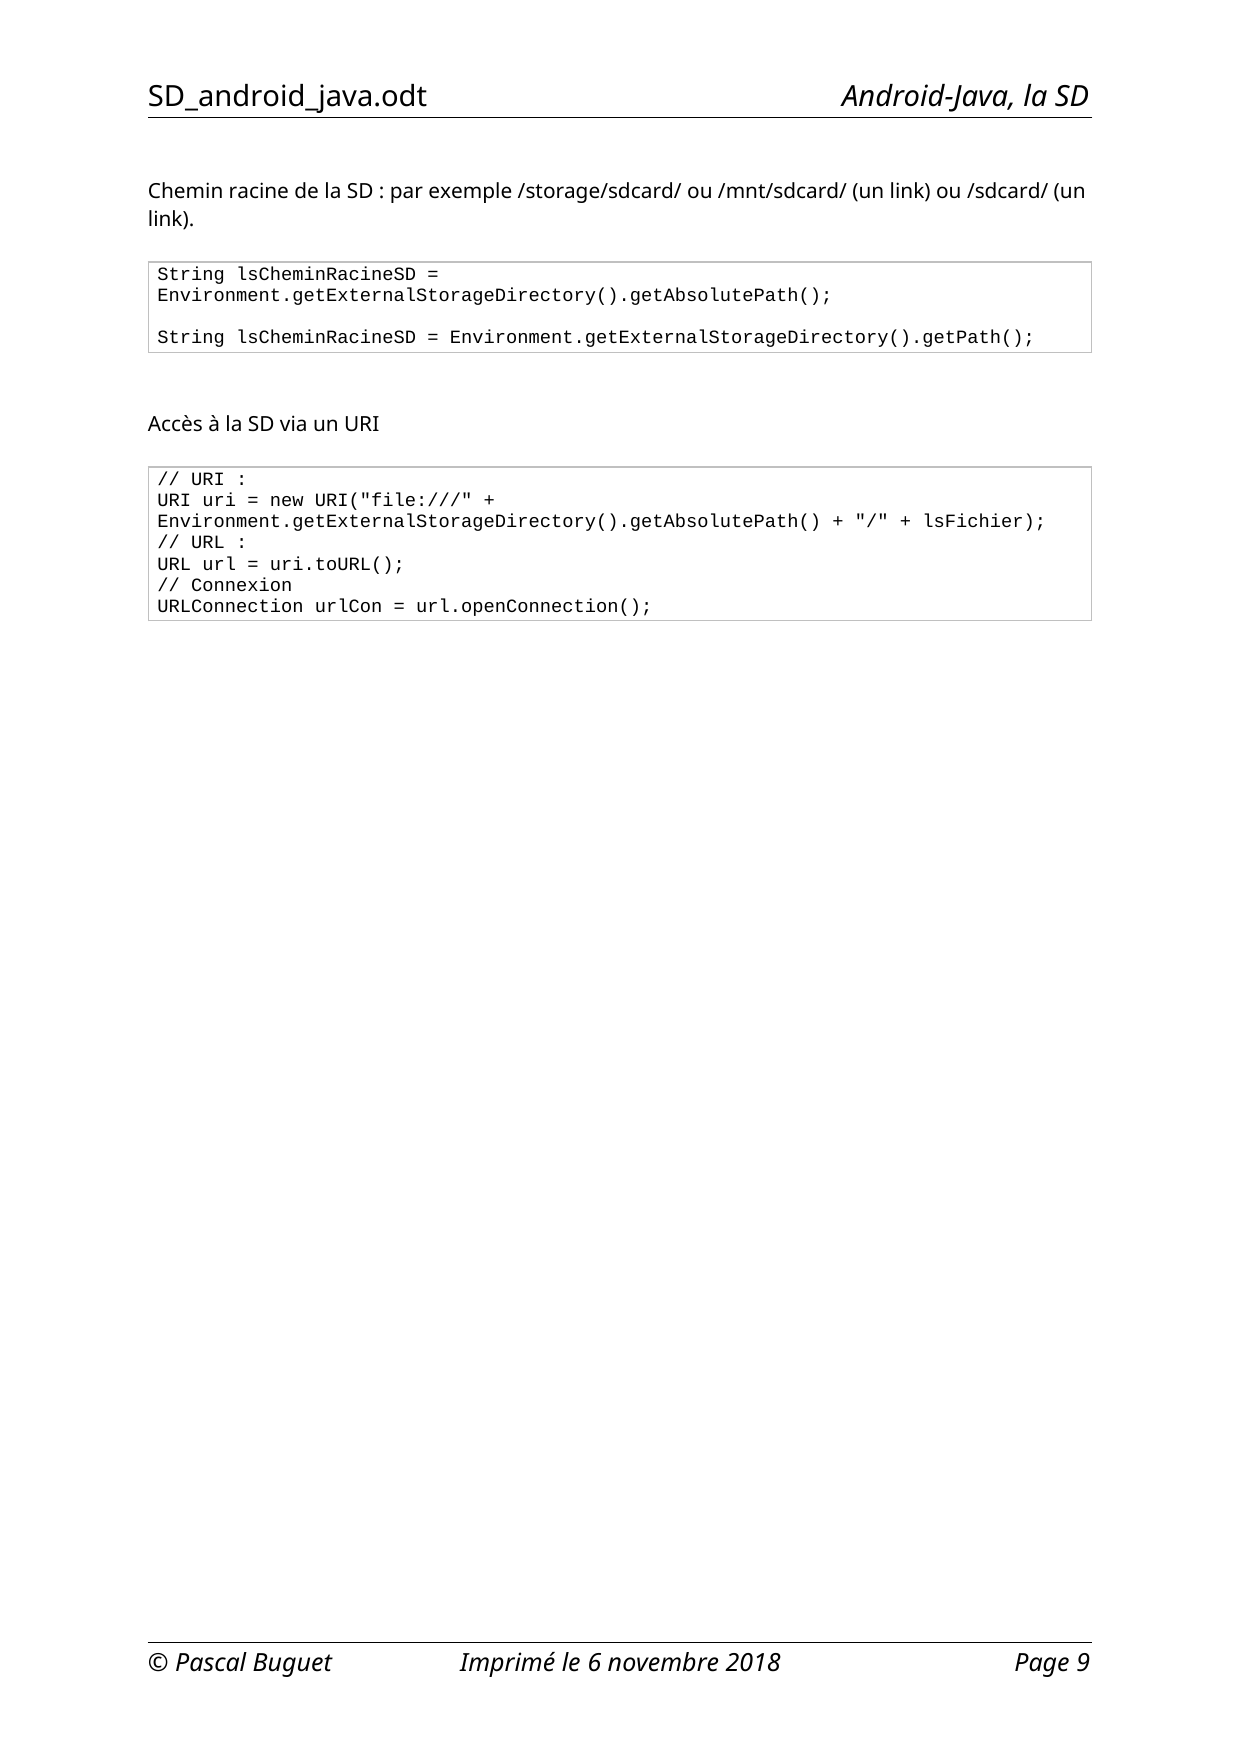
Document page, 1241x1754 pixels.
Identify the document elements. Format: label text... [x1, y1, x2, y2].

text URLConnection urlCon = url.openConnection(); [149, 594, 1091, 620]
text String lsCheminRacineSD = Environment.getExternalStorageDirectory().getPath(); [149, 325, 1091, 352]
text URI uri = new URI("file:///" + Environment.getExternalStorageDirectory().getAbsolutePath() + "/" + lsFichier); [149, 488, 1091, 530]
text // URL : [149, 530, 1091, 551]
text Chemin racine de la SD : par exemple /storage/sdcard/ ou /mnt/sdcard/ (un link) ou /sdcard/ (un link). [148, 176, 1092, 233]
text // URI : [149, 468, 1091, 488]
text String lsCheminRacineSD = Environment.getExternalStorageDirectory().getAbsolutePath(); [149, 263, 1091, 304]
text // Connexion [149, 573, 1091, 594]
text URL url = uri.toURL(); [149, 551, 1091, 573]
text Accès à la SD via un URI [148, 409, 1092, 438]
